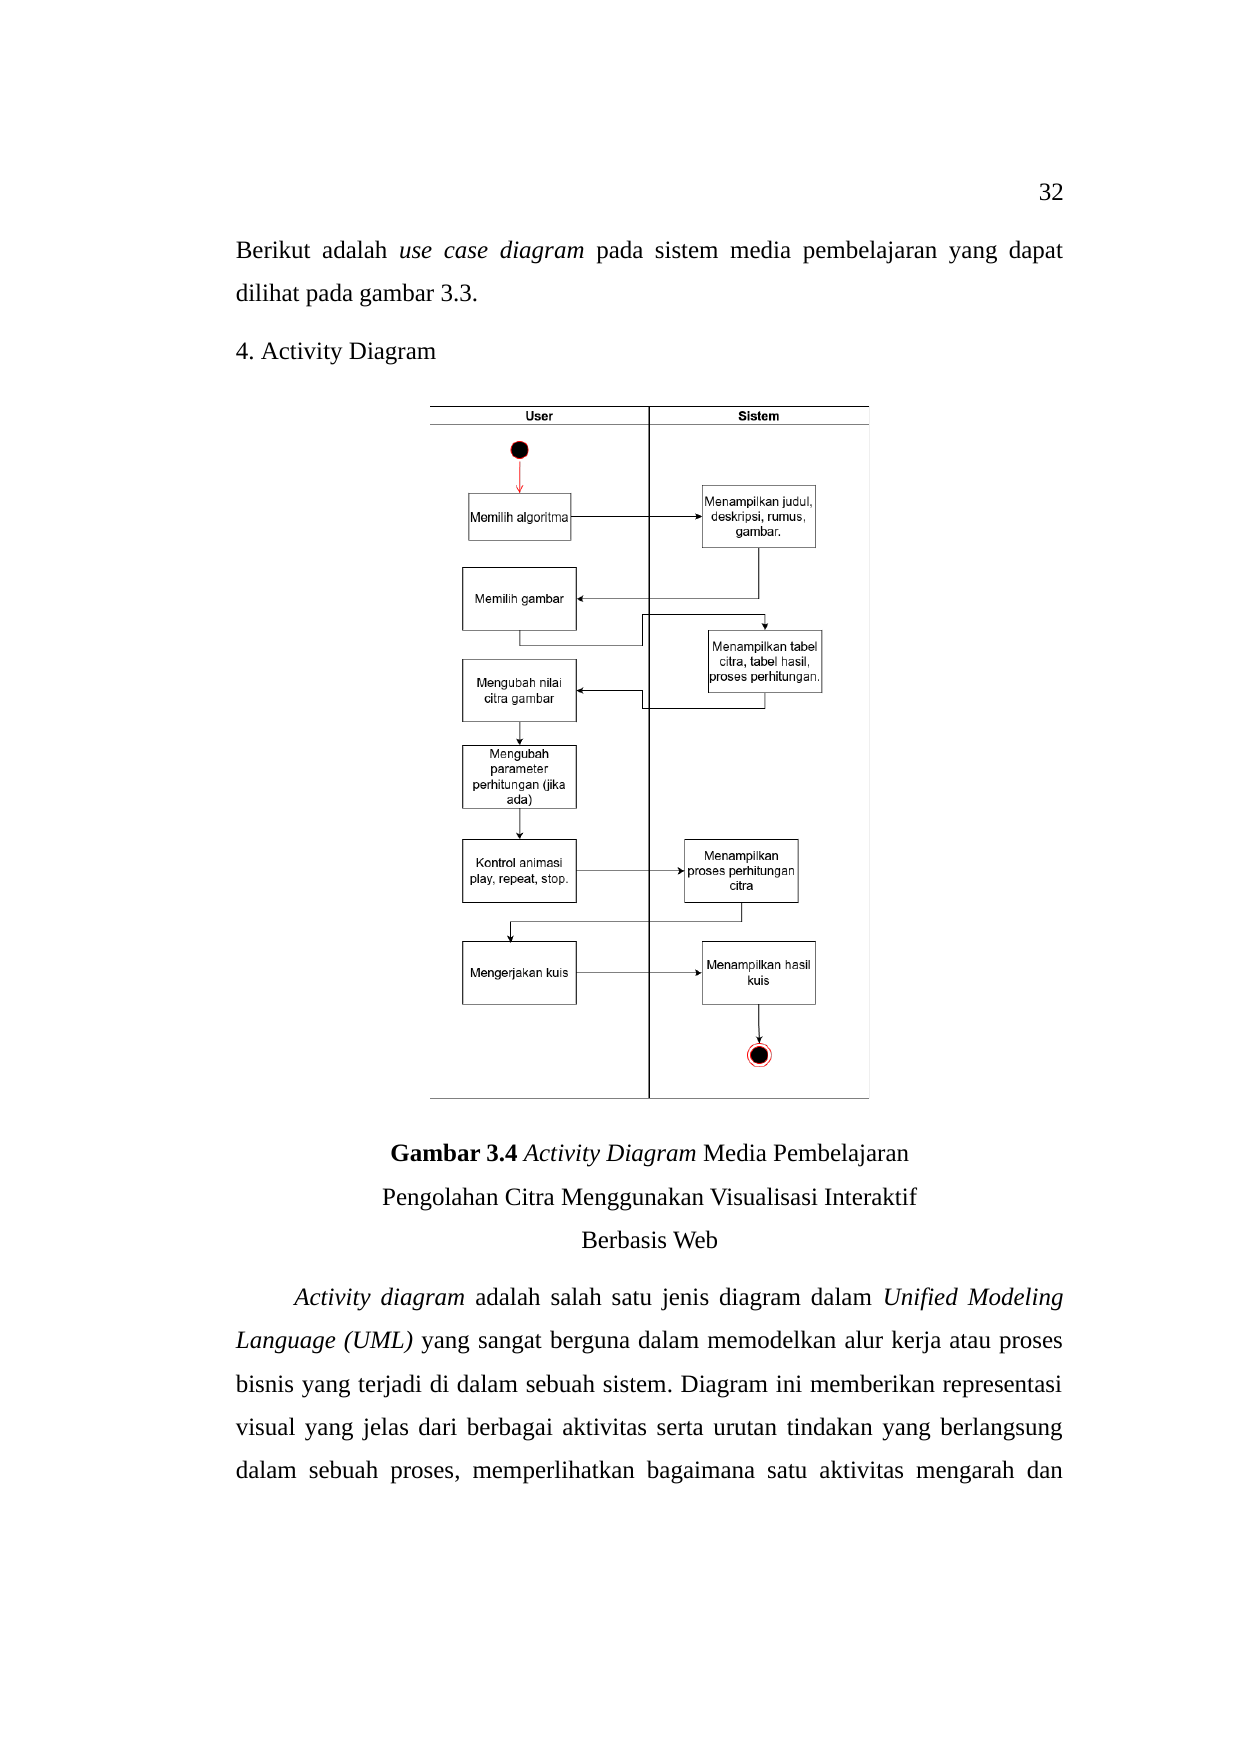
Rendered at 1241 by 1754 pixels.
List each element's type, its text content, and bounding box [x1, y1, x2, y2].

list Berikut adalah use case diagram pada sistem media pembelajaran yang dapat dilihat pada gambar 3.3. [236, 235, 1063, 307]
text Activity diagram adalah salah satu jenis diagram dalam Unified Modeling Language (UML) yang sangat berguna dalam memodelkan alur kerja atau proses bisnis yang terjadi di dalam sebuah sistem. Diagram ini memberikan representasi visual yang jelas dari berbagai aktivitas serta urutan tindakan yang berlangsung dalam sebuah proses, memperlihatkan bagaimana satu aktivitas mengarah dan [236, 1282, 1063, 1484]
list Activity Diagram [236, 336, 1063, 365]
list Gambar 3.4 Activity Diagram Media Pembelajaran Pengolahan Citra Menggunakan Visualisasi Interaktif Berbasis Web [381, 1138, 918, 1253]
picture [430, 406, 870, 1099]
